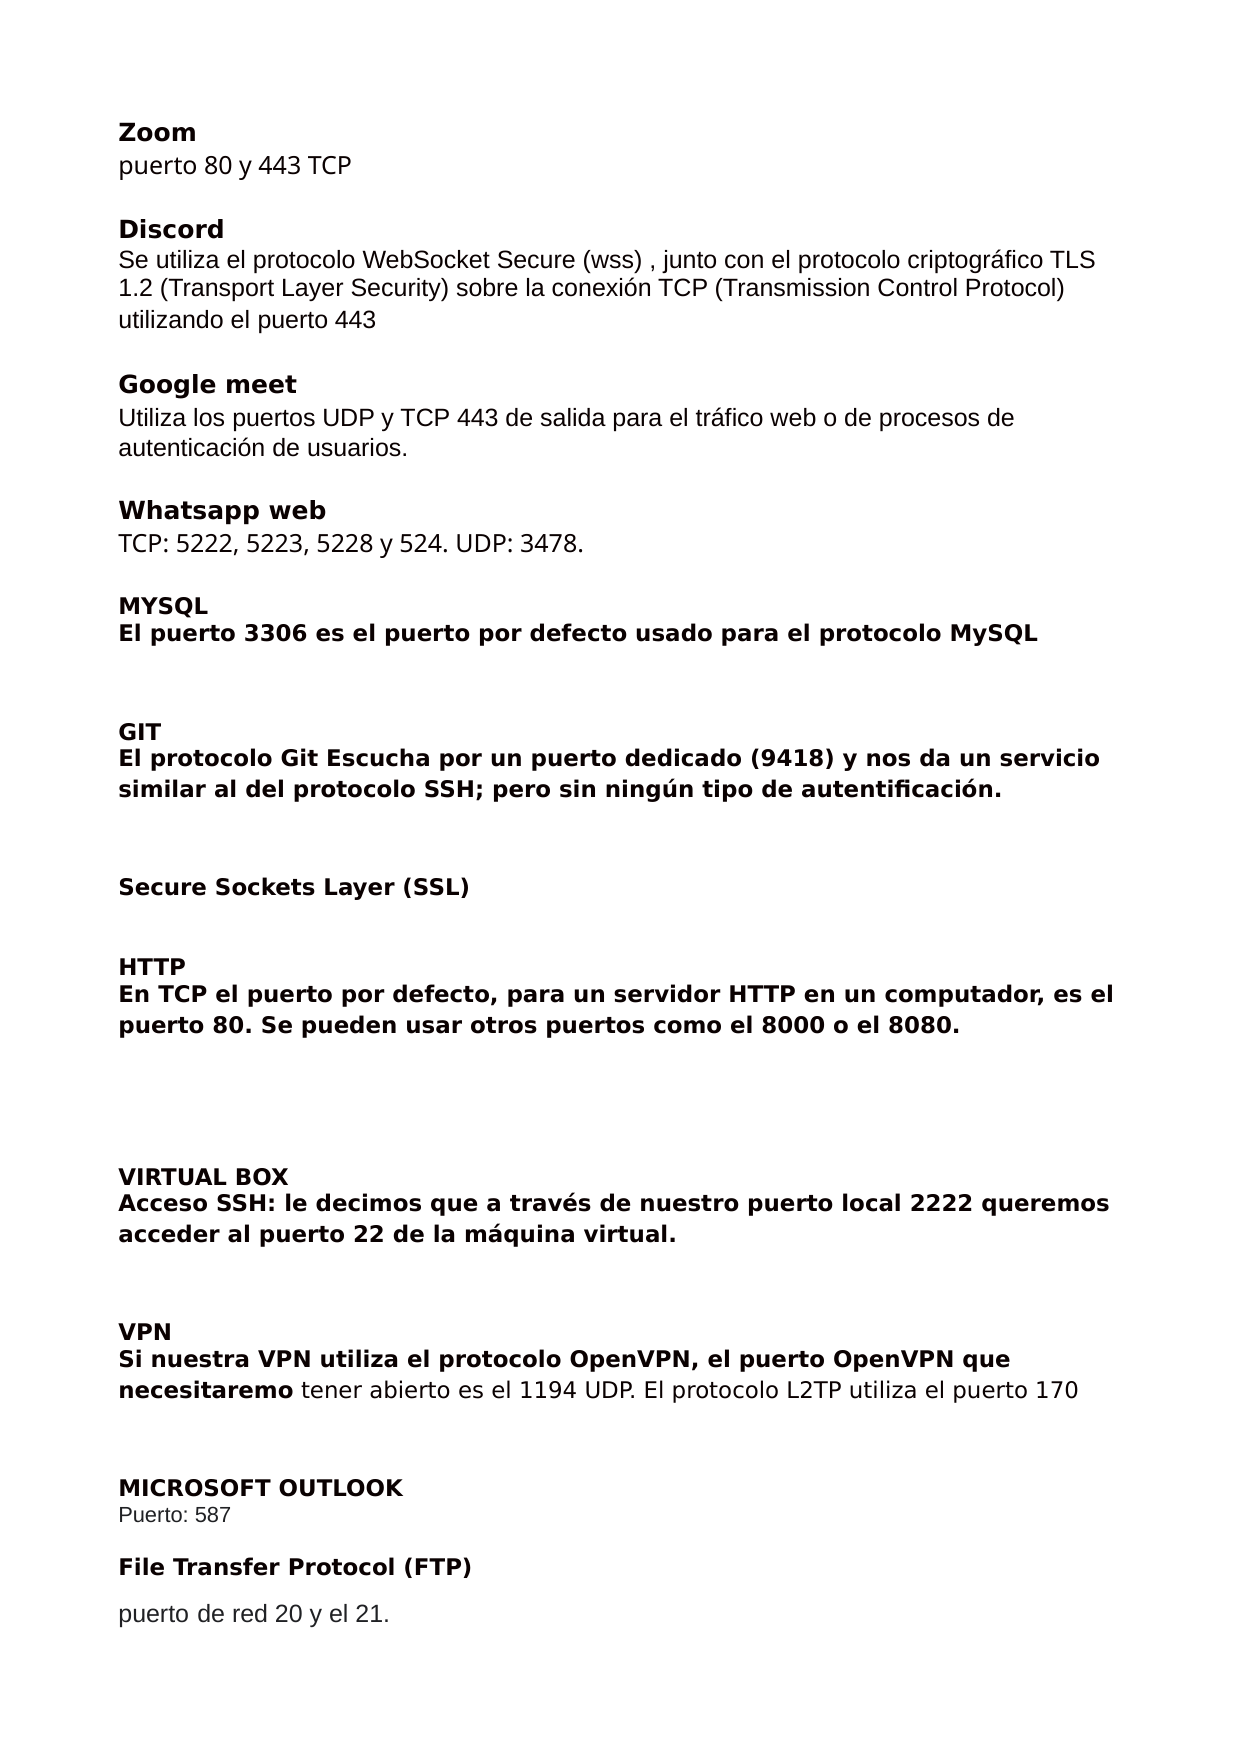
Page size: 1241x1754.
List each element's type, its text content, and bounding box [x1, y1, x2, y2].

text Google meet [118, 370, 1122, 399]
text HTTP [118, 954, 1122, 981]
text VPN [118, 1319, 1122, 1346]
text MICROSOFT OUTLOOK [118, 1475, 1122, 1502]
text El puerto 3306 es el puerto por defecto usado para el protocolo MySQL [118, 620, 1122, 647]
text En TCP el puerto por defecto, para un servidor HTTP en un computador, es el puerto 80. Se pueden usar otros puertos como el 8000 o el 8080. [118, 981, 1122, 1038]
text Zoom [118, 118, 1122, 147]
text File Transfer Protocol (FTP) [118, 1554, 1122, 1581]
text TCP: 5222, 5223, 5228 y 524. UDP: 3478. [118, 525, 1122, 559]
text GIT [118, 719, 1122, 745]
text MYSQL [118, 593, 1122, 620]
text puerto 80 y 443 TCP [118, 147, 1122, 181]
text Puerto: 587 [118, 1502, 1122, 1527]
text VIRTUAL BOX [118, 1164, 1122, 1190]
text El protocolo Git Escucha por un puerto dedicado (9418) y nos da un servicio similar al del protocolo SSH; pero sin ningún tipo de autentificación. [118, 745, 1122, 803]
text Si nuestra VPN utiliza el protocolo OpenVPN, el puerto OpenVPN que necesitaremo tener abierto es el 1194 UDP. El protocolo L2TP utiliza el puerto 170 [118, 1346, 1122, 1403]
text Se utiliza el protocolo WebSocket Secure (wss) , junto con el protocolo criptográfico TLS 1.2 (Transport Layer Security) sobre la conexión TCP (Transmission Control Protocol) utilizando el puerto 443 [118, 244, 1122, 336]
text Discord [118, 215, 1122, 244]
text Secure Sockets Layer (SSL) [118, 874, 1122, 901]
text Utiliza los puertos UDP y TCP 443 de salida para el tráfico web o de procesos de autenticación de usuarios. [118, 399, 1122, 462]
text puerto de red 20 y el 21. [118, 1599, 1122, 1628]
text Acceso SSH: le decimos que a través de nuestro puerto local 2222 queremos acceder al puerto 22 de la máquina virtual. [118, 1190, 1122, 1248]
text Whatsapp web [118, 496, 1122, 525]
